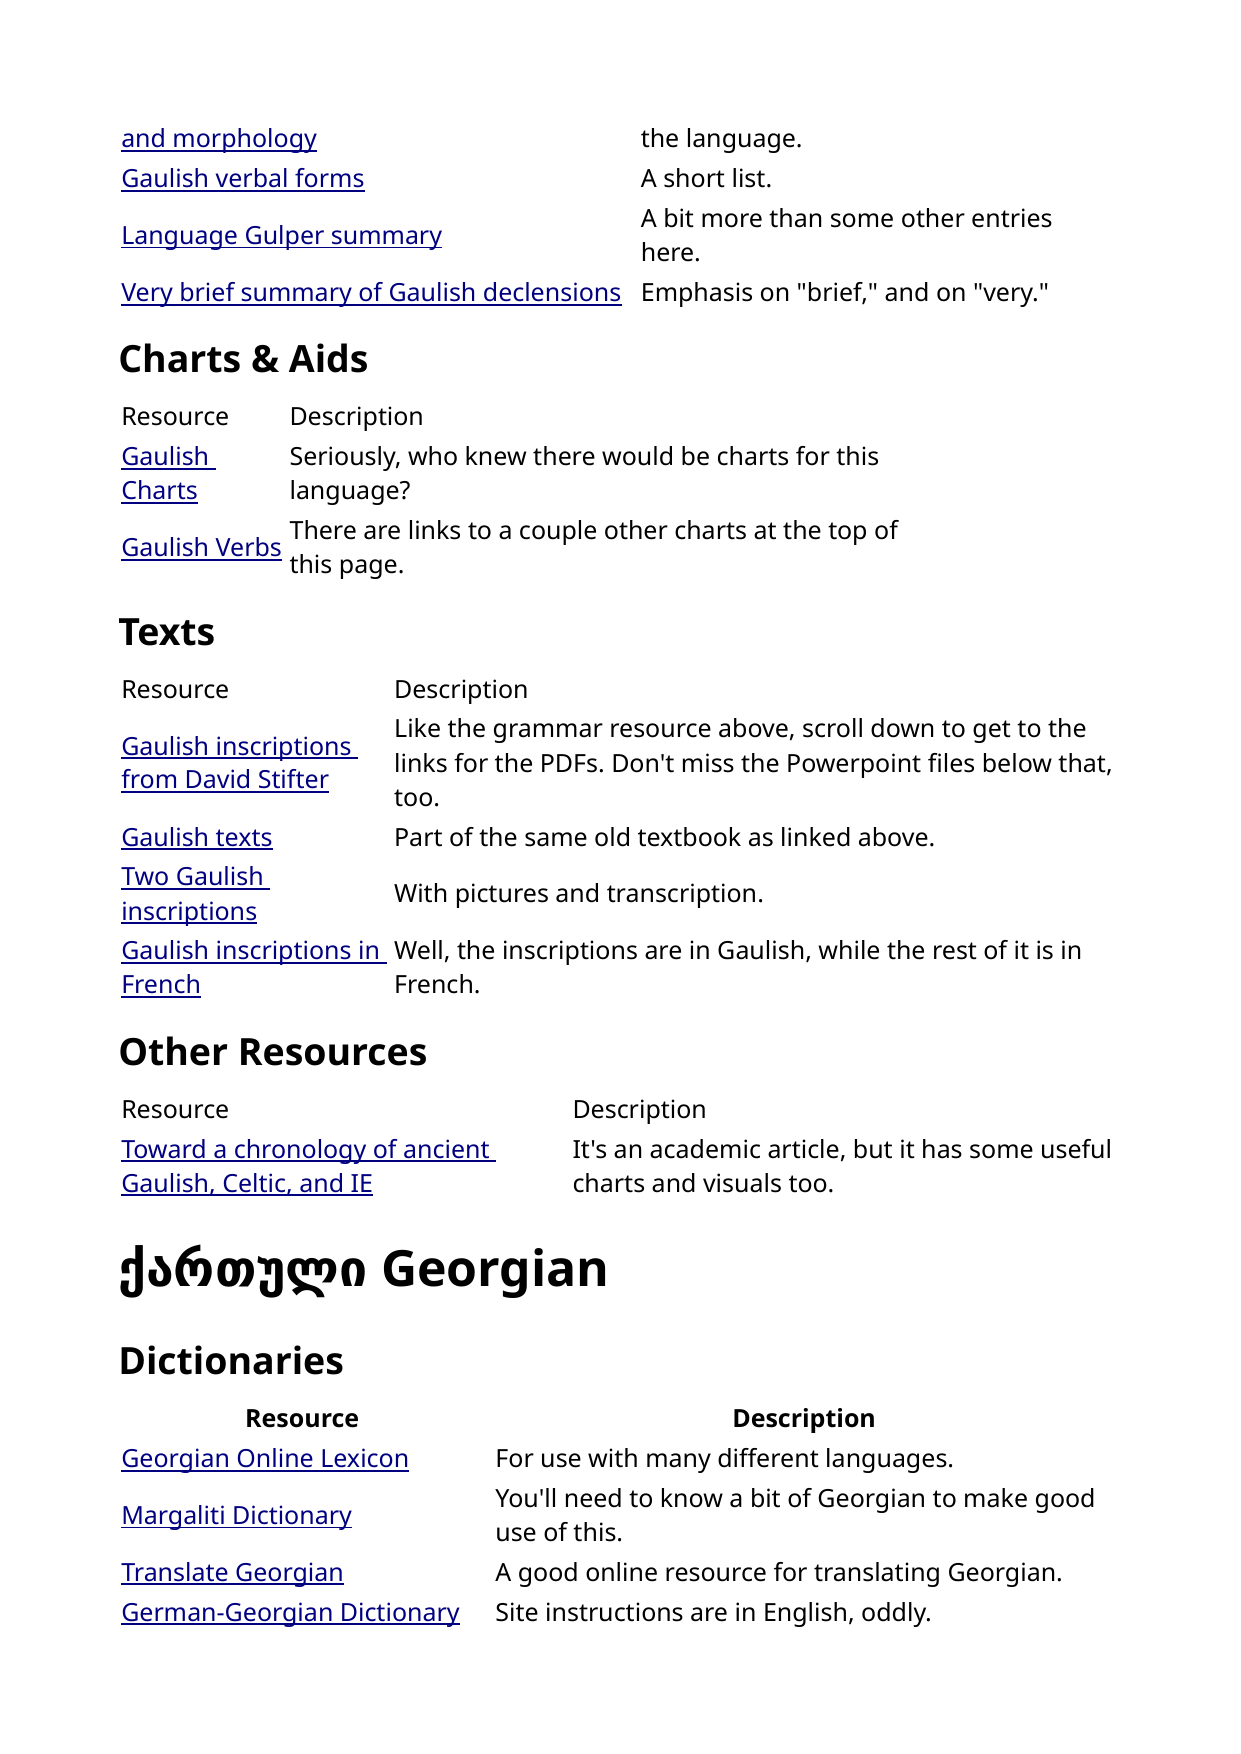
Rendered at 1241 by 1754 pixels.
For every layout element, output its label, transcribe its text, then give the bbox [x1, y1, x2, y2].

table_cell Like the grammar resource above, scroll down to get to the links for the PDFs. Don't miss the Powerpoint files below that, too. [391, 708, 1122, 816]
table_cell Toward a chronology of ancient Gaulish, Celtic, and IE [118, 1128, 569, 1202]
table_cell A short list. [638, 158, 1122, 198]
table_header Resource [118, 1089, 569, 1128]
table_cell Margaliti Dictionary [118, 1478, 492, 1552]
table_cell Part of the same old textbook as linked above. [391, 816, 1122, 856]
table_cell A good online resource for translating Georgian. [492, 1552, 1122, 1592]
table_cell Gaulish Verbs [118, 510, 286, 584]
table_cell You'll need to know a bit of Georgian to make good use of this. [492, 1478, 1122, 1552]
table_cell the language. [638, 118, 1122, 158]
subtitle Other Resources [118, 1025, 1122, 1076]
table_cell Two Gaulish inscriptions [118, 856, 391, 930]
table_cell Gaulish Charts [118, 436, 286, 510]
table_cell Georgian Online Lexicon [118, 1438, 492, 1478]
table_cell Very brief summary of Gaulish declensions [118, 272, 638, 312]
subtitle ქართული Georgian [118, 1233, 1122, 1301]
table_cell For use with many different languages. [492, 1438, 1122, 1478]
table_cell It's an academic article, but it has some useful charts and visuals too. [569, 1128, 1122, 1202]
table_cell A bit more than some other entries here. [638, 198, 1122, 272]
table_cell There are links to a couple other charts at the top of this page. [286, 510, 926, 584]
table_cell Well, the inscriptions are in Gaulish, while the rest of it is in French. [391, 930, 1122, 1004]
table_cell Seriously, who knew there would be charts for this language? [286, 436, 926, 510]
table_cell Emphasis on "brief," and on "very." [638, 272, 1122, 312]
table_header Description [286, 396, 926, 436]
table_cell German-Georgian Dictionary [118, 1592, 492, 1632]
table_cell Translate Georgian [118, 1552, 492, 1592]
table_header Description [569, 1089, 1122, 1128]
table_cell Gaulish verbal forms [118, 158, 638, 198]
table_header Resource [118, 396, 286, 436]
table_cell Site instructions are in English, oddly. [492, 1592, 1122, 1632]
table_header Resource [118, 668, 391, 708]
table_cell Gaulish inscriptions from David Stifter [118, 708, 391, 816]
table_header Description [391, 668, 1122, 708]
subtitle Charts & Aids [118, 333, 1122, 384]
table_cell Gaulish inscriptions in French [118, 930, 391, 1004]
subtitle Texts [118, 605, 1122, 656]
table_cell With pictures and transcription. [391, 856, 1122, 930]
table_cell Language Gulper summary [118, 198, 638, 272]
table_cell and morphology [118, 118, 638, 158]
table_header Resource [118, 1398, 492, 1438]
table_header Description [492, 1398, 1122, 1438]
table_cell Gaulish texts [118, 816, 391, 856]
subtitle Dictionaries [118, 1334, 1122, 1386]
